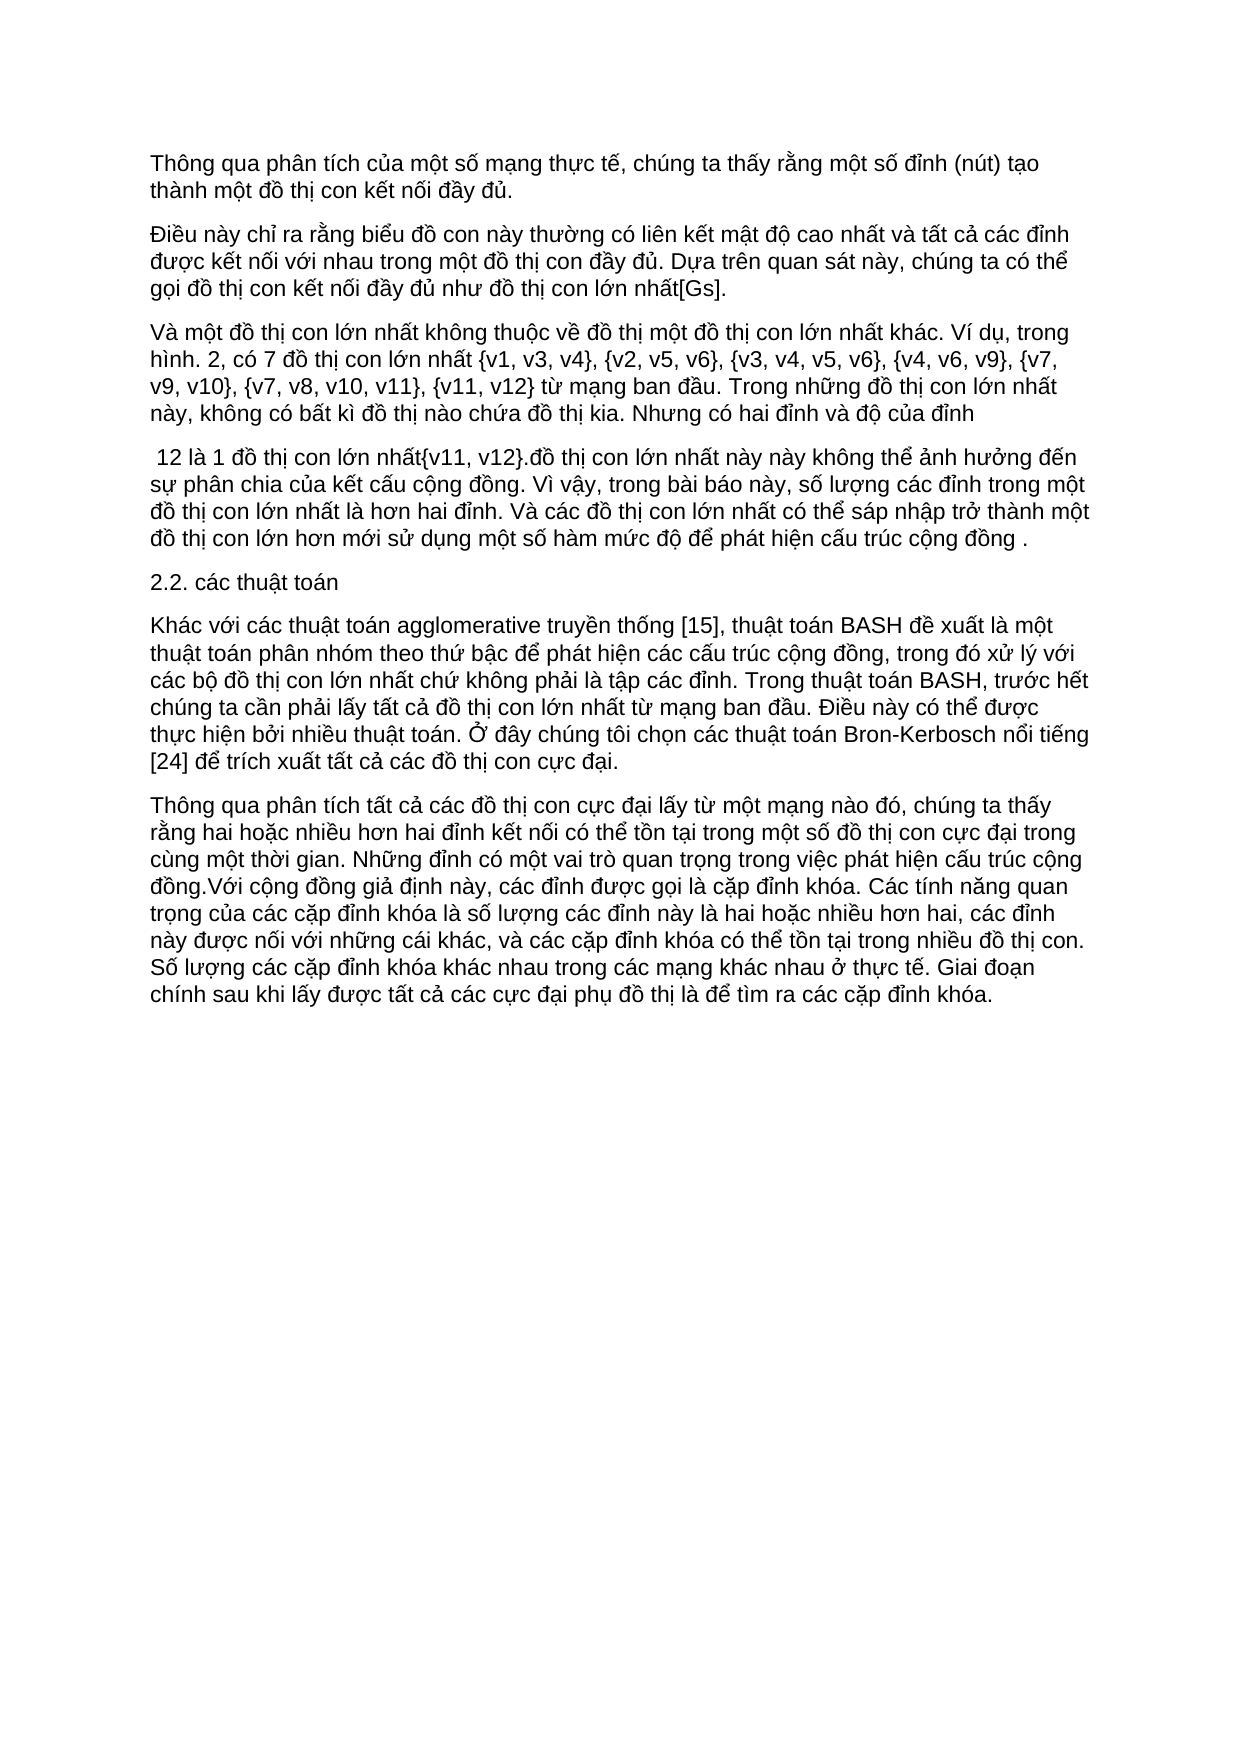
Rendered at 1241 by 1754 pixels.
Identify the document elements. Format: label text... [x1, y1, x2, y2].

text Khác với các thuật toán agglomerative truyền thống [15], thuật toán BASH đề xuất là một thuật toán phân nhóm theo thứ bậc để phát hiện các cấu trúc cộng đồng, trong đó xử lý với các bộ đồ thị con lớn nhất chứ không phải là tập các đỉnh. Trong thuật toán BASH, trước hết chúng ta cần phải lấy tất cả đồ thị con lớn nhất từ mạng ban đầu. Điều này có thể được thực hiện bởi nhiều thuật toán. Ở đây chúng tôi chọn các thuật toán Bron-Kerbosch nổi tiếng [24] để trích xuất tất cả các đồ thị con cực đại. [150, 612, 1090, 774]
text Thông qua phân tích của một số mạng thực tế, chúng ta thấy rằng một số đỉnh (nút) tạo thành một đồ thị con kết nối đầy đủ. [150, 150, 1090, 203]
text 12 là 1 đồ thị con lớn nhất{v11, v12}.đồ thị con lớn nhất này này không thể ảnh hưởng đến sự phân chia của kết cấu cộng đồng. Vì vậy, trong bài báo này, số lượng các đỉnh trong một đồ thị con lớn nhất là hơn hai đỉnh. Và các đồ thị con lớn nhất có thể sáp nhập trở thành một đồ thị con lớn hơn mới sử dụng một số hàm mức độ để phát hiện cấu trúc cộng đồng . [150, 444, 1090, 551]
text Thông qua phân tích tất cả các đồ thị con cực đại lấy từ ​​một mạng nào đó, chúng ta thấy rằng hai hoặc nhiều hơn hai đỉnh kết nối có thể tồn tại trong một số đồ thị con cực đại trong cùng một thời gian. Những đỉnh có một vai trò quan trọng trong việc phát hiện cấu trúc cộng đồng.Với cộng đồng giả định này, các đỉnh được gọi là cặp đỉnh khóa. Các tính năng quan trọng của các cặp đỉnh khóa là số lượng các đỉnh này là hai hoặc nhiều hơn hai, các đỉnh này được nối với những cái khác, và các cặp đỉnh khóa có thể tồn tại trong nhiều đồ thị con. Số lượng các cặp đỉnh khóa khác nhau trong các mạng khác nhau ở thực tế. Giai đoạn chính sau khi lấy được tất cả các cực đại phụ đồ thị là để tìm ra các cặp đỉnh khóa. [150, 792, 1090, 1008]
text Điều này chỉ ra rằng biểu đồ con này thường có liên kết mật độ cao nhất và tất cả các đỉnh được kết nối với nhau trong một đồ thị con đầy đủ. Dựa trên quan sát này, chúng ta có thể gọi đồ thị con kết nối đầy đủ như đồ thị con lớn nhất[Gs]. [150, 221, 1090, 301]
text 2.2. các thuật toán [150, 569, 1090, 595]
text Và một đồ thị con lớn nhất không thuộc về đồ thị một đồ thị con lớn nhất khác. Ví dụ, trong hình. 2, có 7 đồ thị con lớn nhất {v1, v3, v4}, {v2, v5, v6}, {v3, v4, v5, v6}, {v4, v6, v9}, {v7, v9, v10}, {v7, v8, v10, v11}, {v11, v12} từ mạng ban đầu. Trong những đồ thị con lớn nhất này, không có bất kì đồ thị nào chứa đồ thị kia. Nhưng có hai đỉnh và độ của đỉnh [150, 319, 1090, 426]
